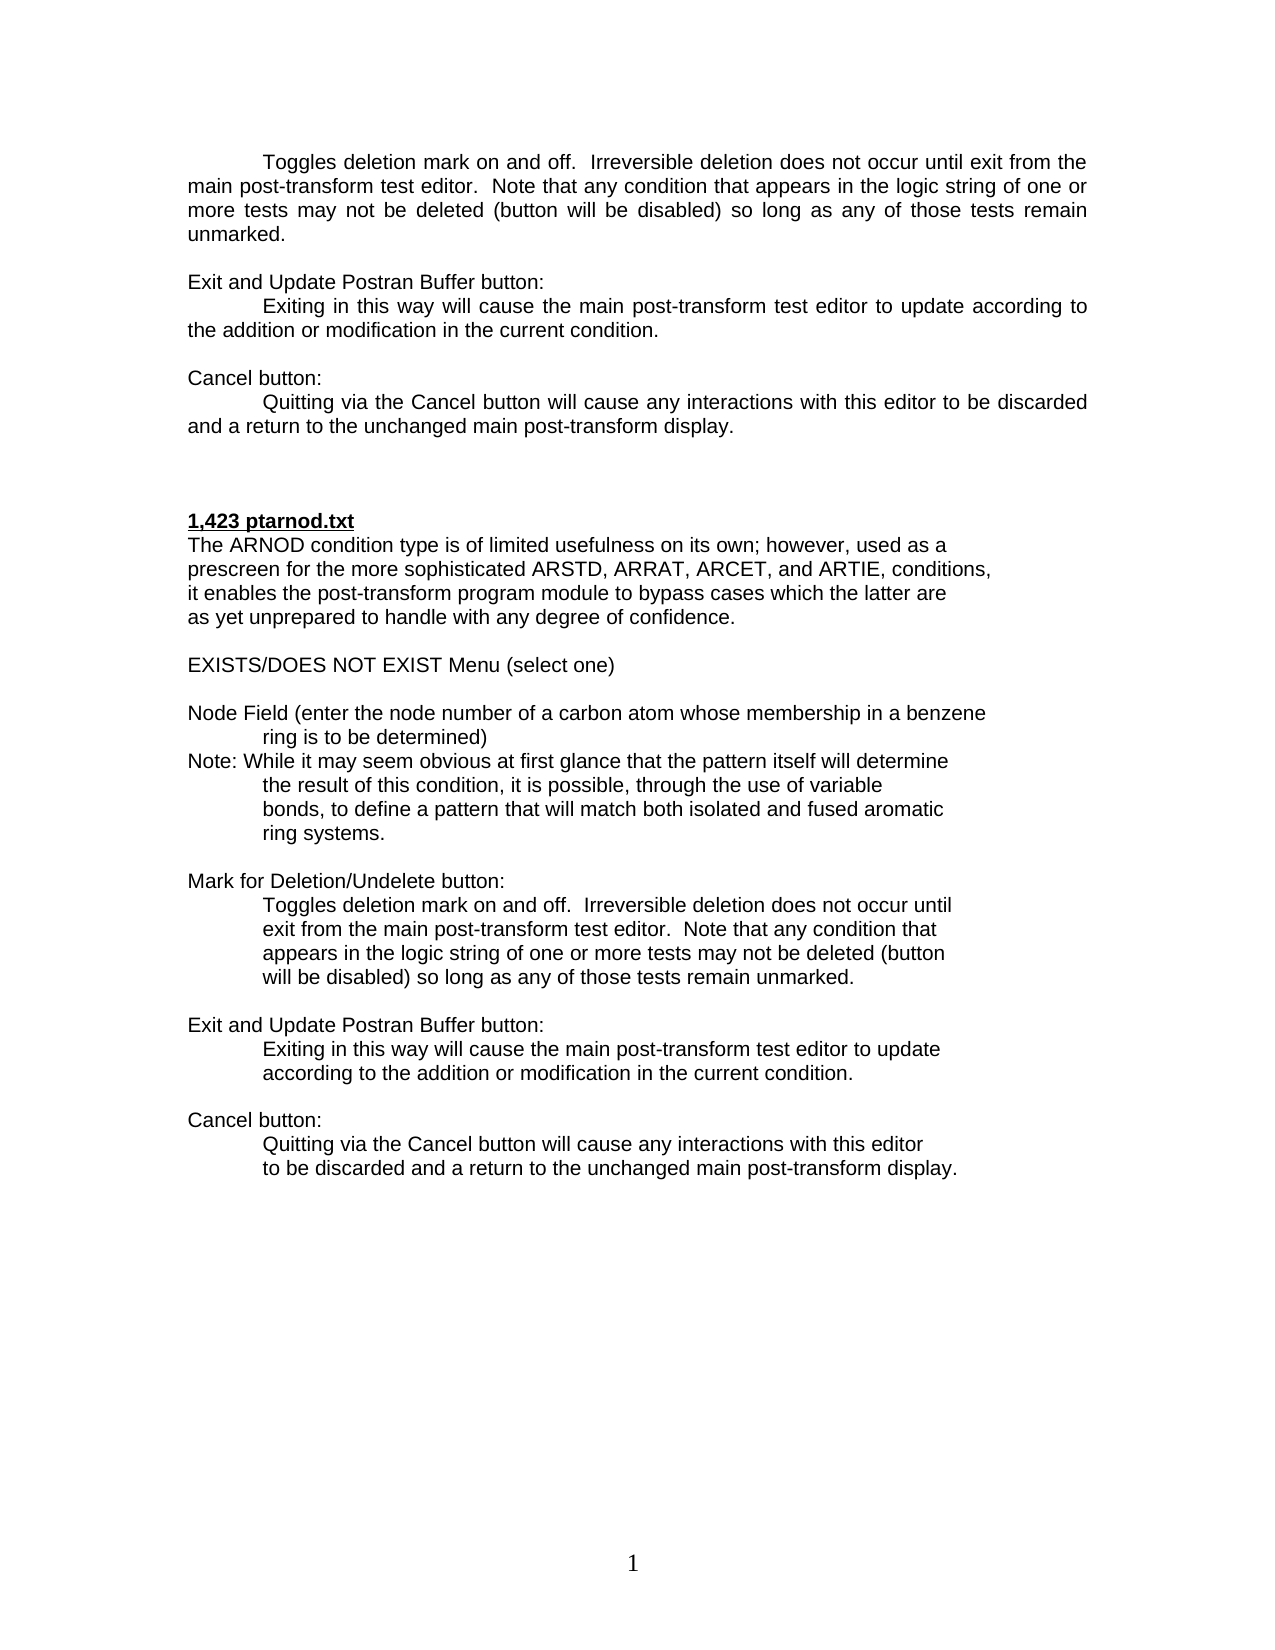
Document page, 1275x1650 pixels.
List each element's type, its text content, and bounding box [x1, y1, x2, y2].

text Exit and Update Postran Buffer button: [187, 1012, 1087, 1036]
text The ARNOD condition type is of limited usefulness on its own; however, used as a [187, 533, 1087, 557]
text Note: While it may seem obvious at first glance that the pattern itself will determine [187, 749, 1087, 773]
text 1,423 ptarnod.txt [187, 509, 1087, 533]
text to be discarded and a return to the unchanged main post-transform display. [187, 1156, 1087, 1180]
text Exiting in this way will cause the main post-transform test editor to update [187, 1036, 1087, 1060]
text will be disabled) so long as any of those tests remain unmarked. [187, 964, 1087, 988]
text Cancel button: [187, 366, 1087, 389]
text ring is to be determined) [187, 725, 1087, 749]
text prescreen for the more sophisticated ARSTD, ARRAT, ARCET, and ARTIE, conditions, [187, 557, 1087, 581]
text Cancel button: [187, 1108, 1087, 1132]
text Quitting via the Cancel button will cause any interactions with this editor to be discarded and a return to the unchanged main post-transform display. [187, 389, 1087, 437]
text ring systems. [187, 821, 1087, 845]
text the result of this condition, it is possible, through the use of variable [187, 773, 1087, 797]
text EXISTS/DOES NOT EXIST Menu (select one) [187, 653, 1087, 677]
text according to the addition or modification in the current condition. [187, 1060, 1087, 1084]
text appears in the logic string of one or more tests may not be deleted (button [187, 941, 1087, 964]
text Node Field (enter the node number of a carbon atom whose membership in a benzene [187, 701, 1087, 725]
text as yet unprepared to handle with any degree of confidence. [187, 605, 1087, 629]
text Exit and Update Postran Buffer button: [187, 270, 1087, 294]
text Quitting via the Cancel button will cause any interactions with this editor [187, 1132, 1087, 1156]
text bonds, to define a pattern that will match both isolated and fused aromatic [187, 797, 1087, 821]
text Toggles deletion mark on and off. Irreversible deletion does not occur until exit from the main post-transform test editor. Note that any condition that appears in the logic string of one or more tests may not be deleted (button will be disabled) so long as any of those tests remain unmarked. [187, 150, 1087, 246]
text it enables the post-transform program module to bypass cases which the latter are [187, 581, 1087, 605]
text Exiting in this way will cause the main post-transform test editor to update according to the addition or modification in the current condition. [187, 294, 1087, 342]
text exit from the main post-transform test editor. Note that any condition that [187, 917, 1087, 941]
text Mark for Deletion/Undelete button: [187, 869, 1087, 893]
text Toggles deletion mark on and off. Irreversible deletion does not occur until [187, 893, 1087, 917]
